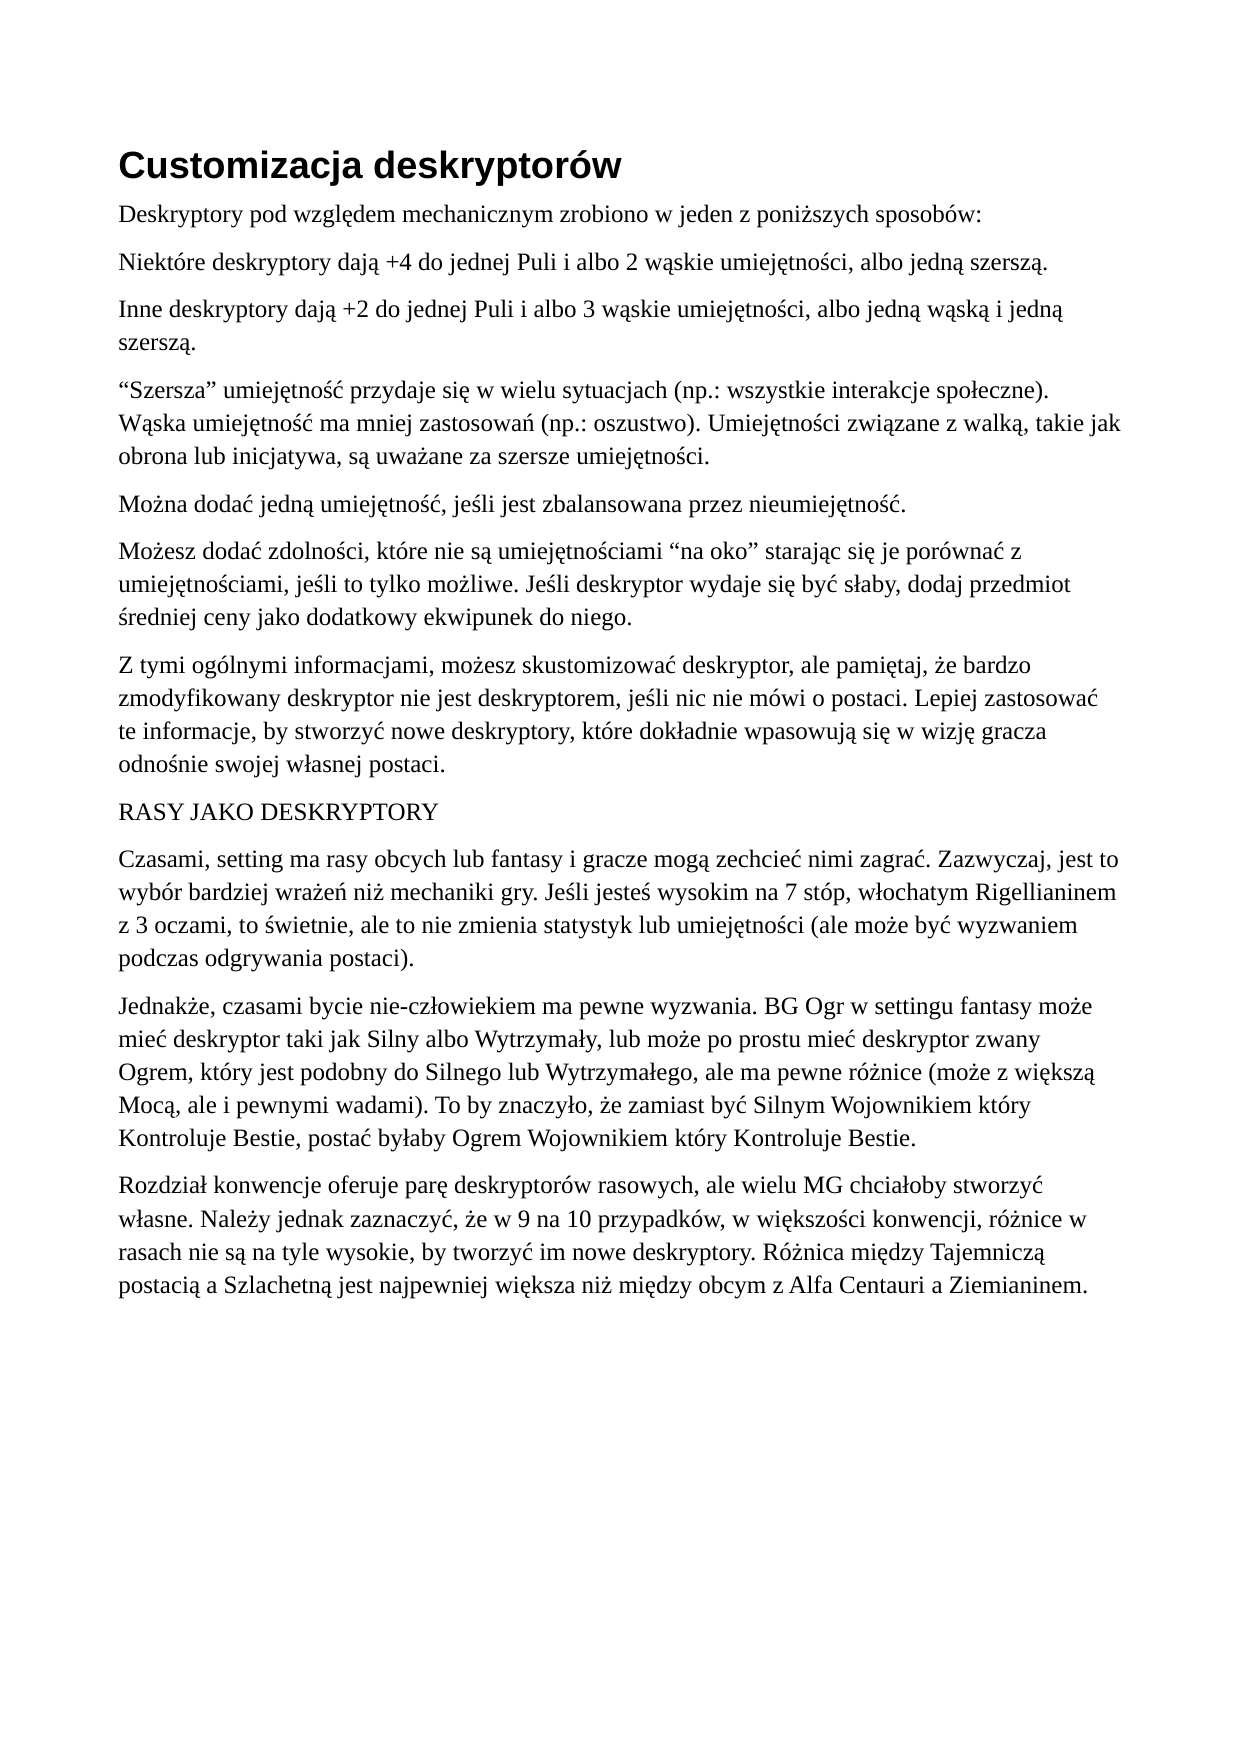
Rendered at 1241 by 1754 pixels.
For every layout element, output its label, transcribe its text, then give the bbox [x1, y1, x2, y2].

text “Szersza” umiejętność przydaje się w wielu sytuacjach (np.: wszystkie interakcje społeczne). Wąska umiejętność ma mniej zastosowań (np.: oszustwo). Umiejętności związane z walką, takie jak obrona lub inicjatywa, są uważane za szersze umiejętności. [118, 375, 1122, 470]
text Można dodać jedną umiejętność, jeśli jest zbalansowana przez nieumiejętność. [118, 489, 1122, 517]
text Z tymi ogólnymi informacjami, możesz skustomizować deskryptor, ale pamiętaj, że bardzo zmodyfikowany deskryptor nie jest deskryptorem, jeśli nic nie mówi o postaci. Lepiej zastosować te informacje, by stworzyć nowe deskryptory, które dokładnie wpasowują się w wizję gracza odnośnie swojej własnej postaci. [118, 650, 1122, 778]
text Możesz dodać zdolności, które nie są umiejętnościami “na oko” starając się je porównać z umiejętnościami, jeśli to tylko możliwe. Jeśli deskryptor wydaje się być słaby, dodaj przedmiot średniej ceny jako dodatkowy ekwipunek do niego. [118, 536, 1122, 631]
subtitle Customizacja deskryptorów [118, 143, 1122, 187]
text Niektóre deskryptory dają +4 do jednej Puli i albo 2 wąskie umiejętności, albo jedną szerszą. [118, 247, 1122, 276]
text Czasami, setting ma rasy obcych lub fantasy i gracze mogą zechcieć nimi zagrać. Zazwyczaj, jest to wybór bardziej wrażeń niż mechaniki gry. Jeśli jesteś wysokim na 7 stóp, włochatym Rigellianinem z 3 oczami, to świetnie, ale to nie zmienia statystyk lub umiejętności (ale może być wyzwaniem podczas odgrywania postaci). [118, 844, 1122, 972]
text Deskryptory pod względem mechanicznym zrobiono w jeden z poniższych sposobów: [118, 199, 1122, 228]
text Rozdział konwencje oferuje parę deskryptorów rasowych, ale wielu MG chciałoby stworzyć własne. Należy jednak zaznaczyć, że w 9 na 10 przypadków, w większości konwencji, różnice w rasach nie są na tyle wysokie, by tworzyć im nowe deskryptory. Różnica między Tajemniczą postacią a Szlachetną jest najpewniej większa niż między obcym z Alfa Centauri a Ziemianinem. [118, 1171, 1122, 1298]
text Inne deskryptory dają +2 do jednej Puli i albo 3 wąskie umiejętności, albo jedną wąską i jedną szerszą. [118, 294, 1122, 356]
text Jednakże, czasami bycie nie-człowiekiem ma pewne wyzwania. BG Ogr w settingu fantasy może mieć deskryptor taki jak Silny albo Wytrzymały, lub może po prostu mieć deskryptor zwany Ogrem, który jest podobny do Silnego lub Wytrzymałego, ale ma pewne różnice (może z większą Mocą, ale i pewnymi wadami). To by znaczyło, że zamiast być Silnym Wojownikiem który Kontroluje Bestie, postać byłaby Ogrem Wojownikiem który Kontroluje Bestie. [118, 991, 1122, 1152]
text RASY JAKO DESKRYPTORY [118, 797, 1122, 825]
